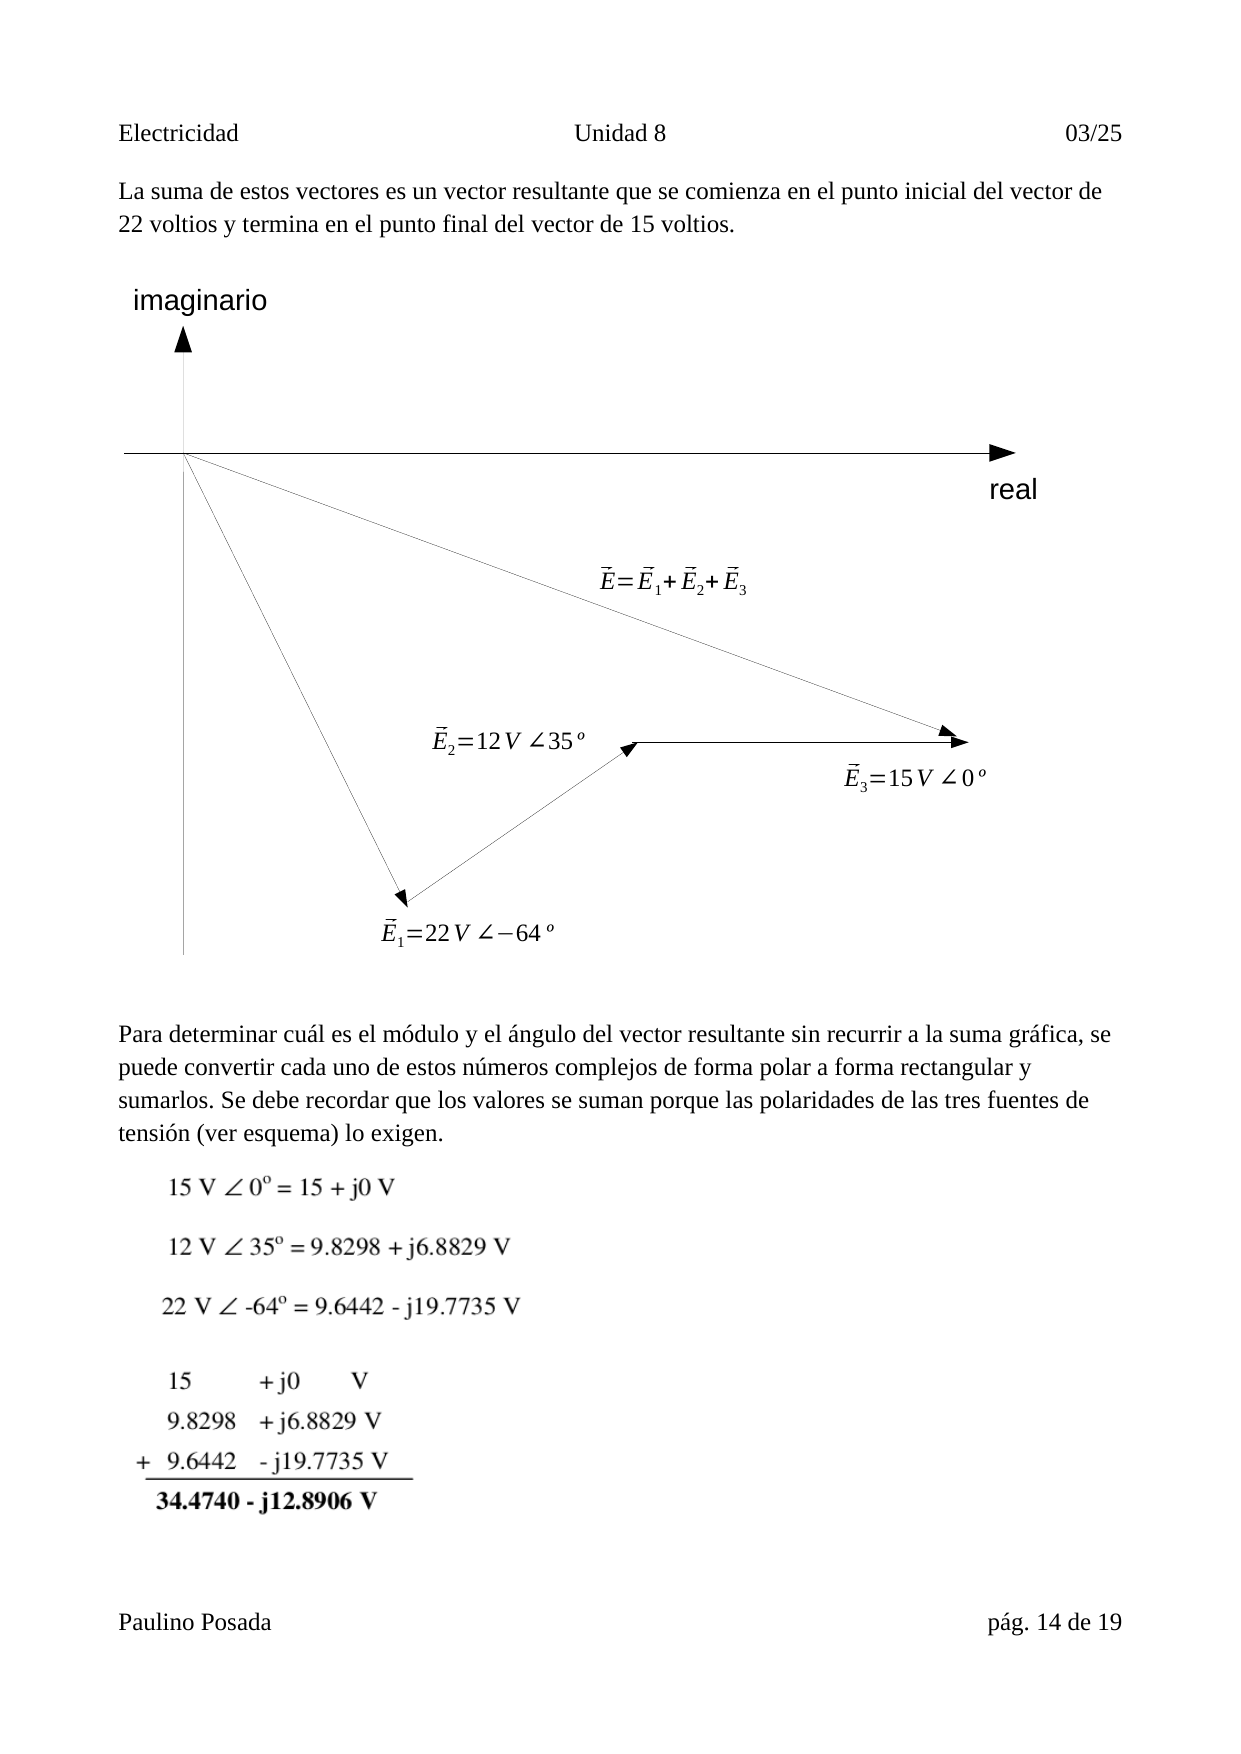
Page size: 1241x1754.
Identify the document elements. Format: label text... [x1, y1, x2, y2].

text Para determinar cuál es el módulo y el ángulo del vector resultante sin recurrir a la suma gráfica, se puede convertir cada uno de estos números complejos de forma polar a forma rectangular y sumarlos. Se debe recordar que los valores se suman porque las polaridades de las tres fuentes de tensión (ver esquema) lo exigen. [118, 1019, 1122, 1146]
picture [125, 1165, 525, 1521]
text La suma de estos vectores es un vector resultante que se comienza en el punto inicial del vector de 22 voltios y termina en el punto final del vector de 15 voltios. [118, 176, 1122, 238]
